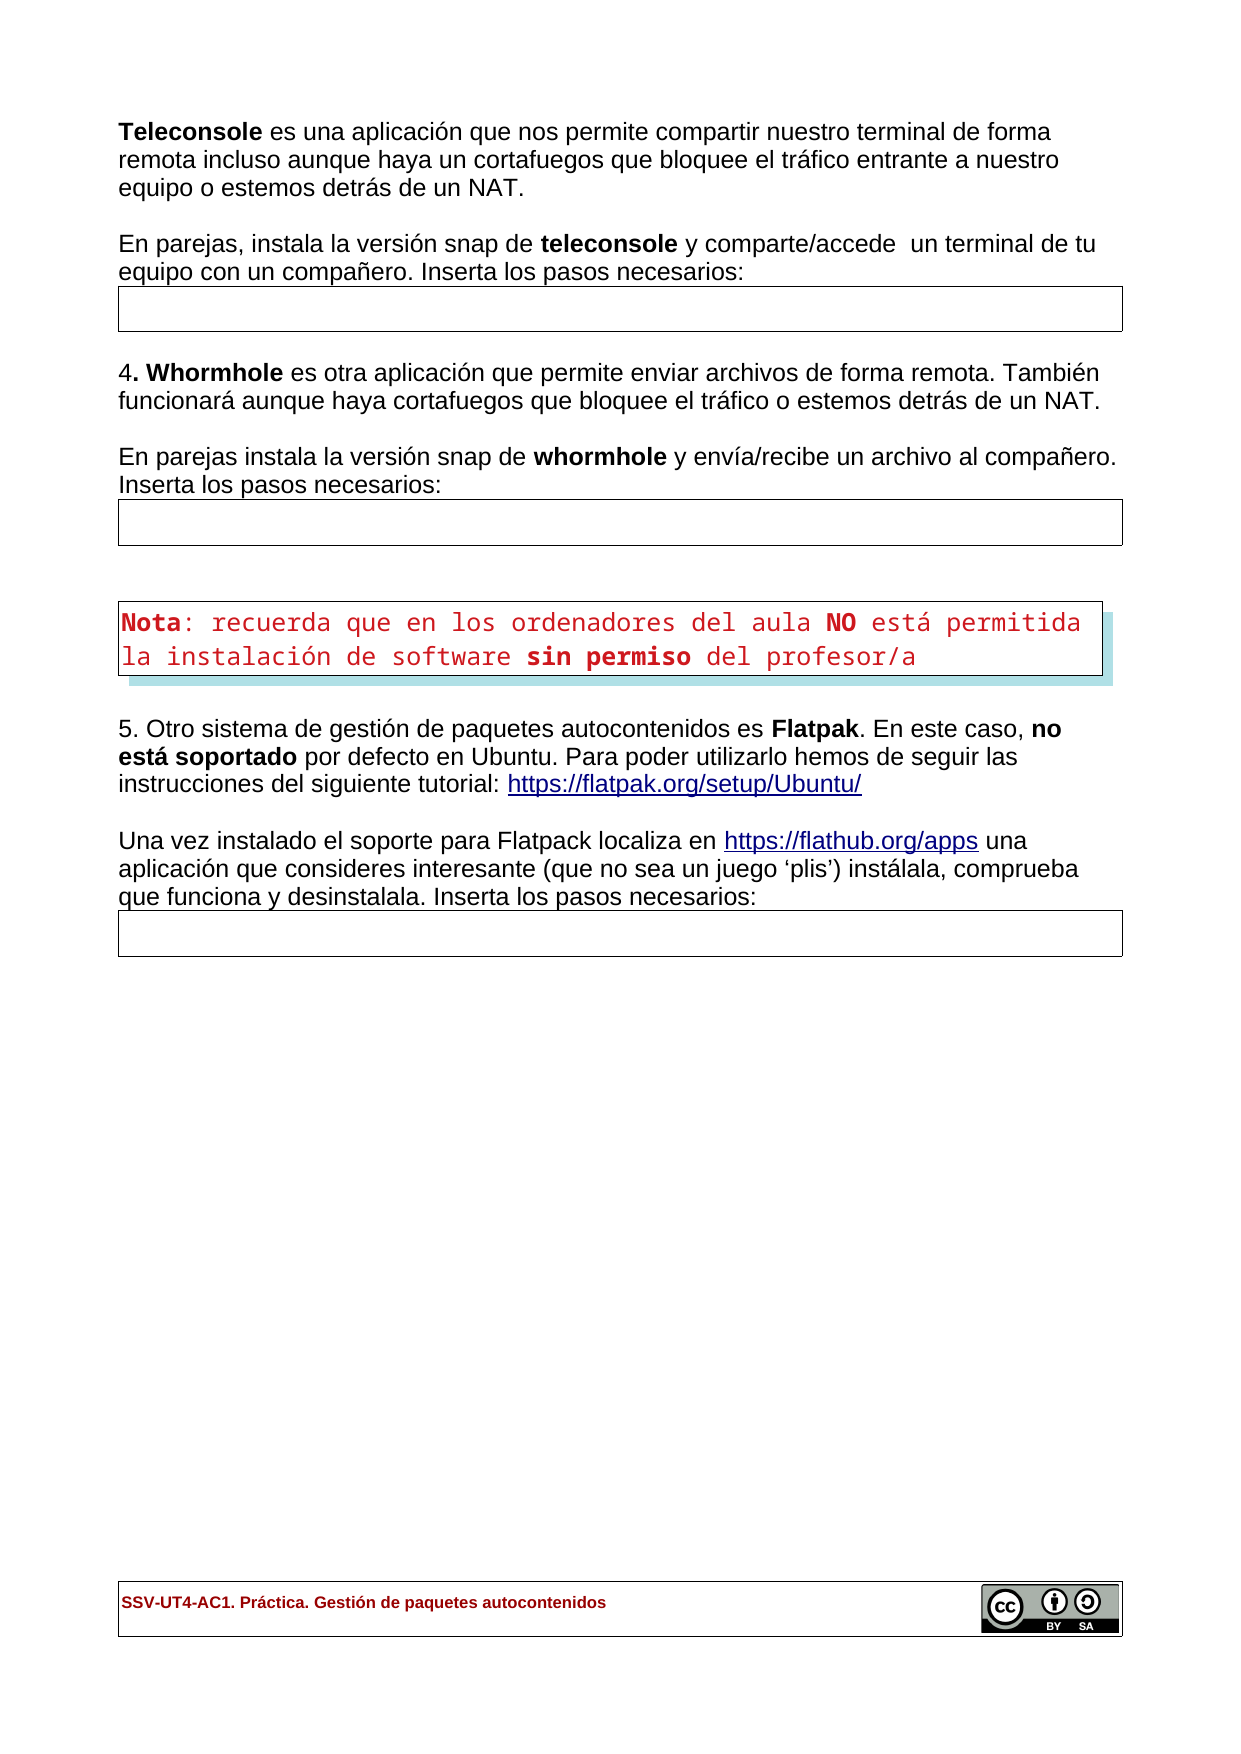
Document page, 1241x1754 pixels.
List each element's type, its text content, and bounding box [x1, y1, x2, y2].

text 4. Whormhole es otra aplicación que permite enviar archivos de forma remota. También funcionará aunque haya cortafuegos que bloquee el tráfico o estemos detrás de un NAT. [118, 359, 1122, 415]
text Una vez instalado el soporte para Flatpack localiza en https://flathub.org/apps una aplicación que consideres interesante (que no sea un juego ‘plis’) instálala, comprueba que funciona y desinstalala. Inserta los pasos necesarios: [118, 826, 1113, 910]
text Nota: recuerda que en los ordenadores del aula NO está permitida la instalación de software sin permiso del profesor/a [119, 602, 1102, 675]
text En parejas, instala la versión snap de teleconsole y comparte/accede un terminal de tu equipo con un compañero. Inserta los pasos necesarios: [118, 230, 1122, 286]
table_header [119, 500, 1122, 544]
table_header [119, 287, 1122, 331]
table_header [119, 911, 1122, 956]
text Teleconsole es una aplicación que nos permite compartir nuestro terminal de forma remota incluso aunque haya un cortafuegos que bloquee el tráfico entrante a nuestro equipo o estemos detrás de un NAT. [118, 118, 1113, 202]
picture [981, 1584, 1119, 1633]
text 5. Otro sistema de gestión de paquetes autocontenidos es Flatpak. En este caso, no está soportado por defecto en Ubuntu. Para poder utilizarlo hemos de seguir las instrucciones del siguiente tutorial: https://flatpak.org/setup/Ubuntu/ [118, 714, 1113, 798]
text En parejas instala la versión snap de whormhole y envía/recibe un archivo al compañero. Inserta los pasos necesarios: [118, 443, 1122, 499]
